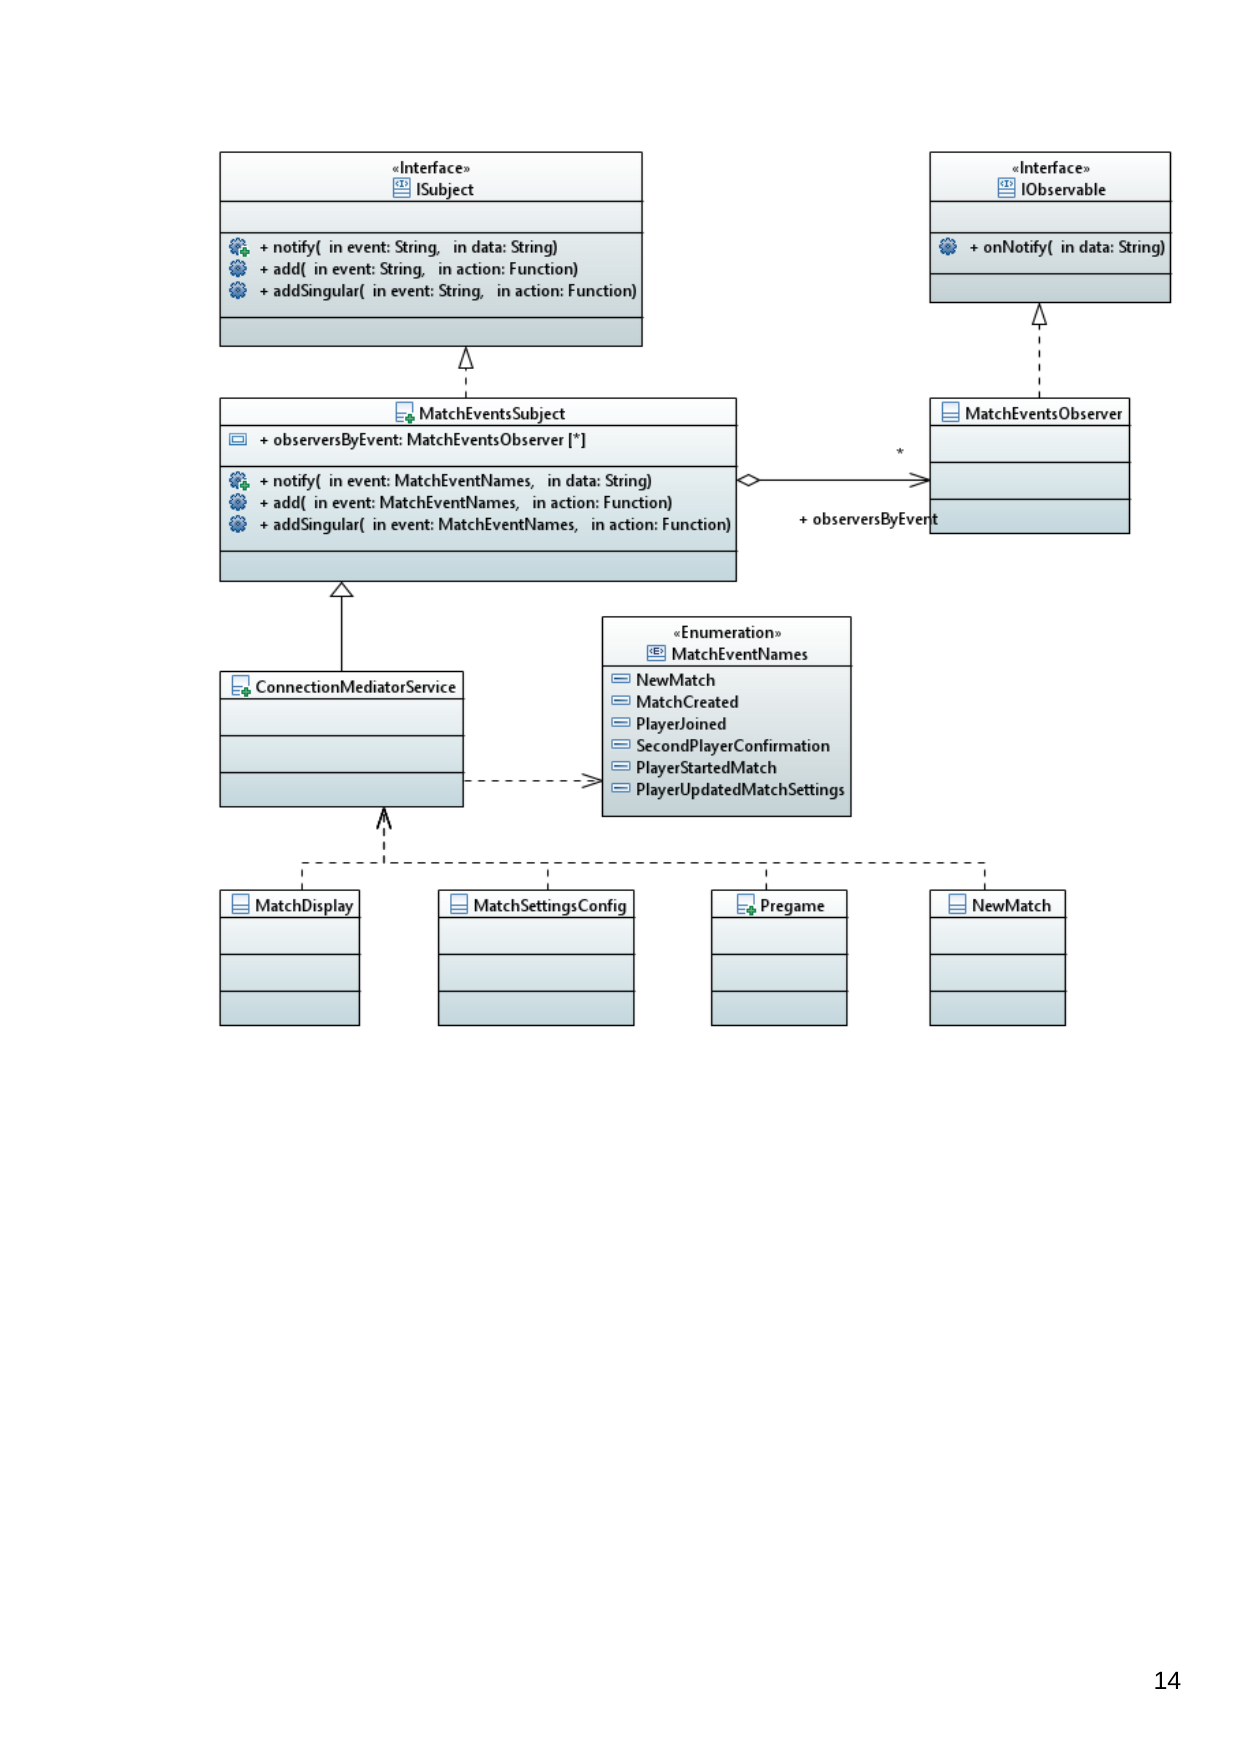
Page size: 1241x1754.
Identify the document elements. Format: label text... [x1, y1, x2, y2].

text Figūra 5: Observer šablono klasių diagrama [207, 115, 1155, 138]
